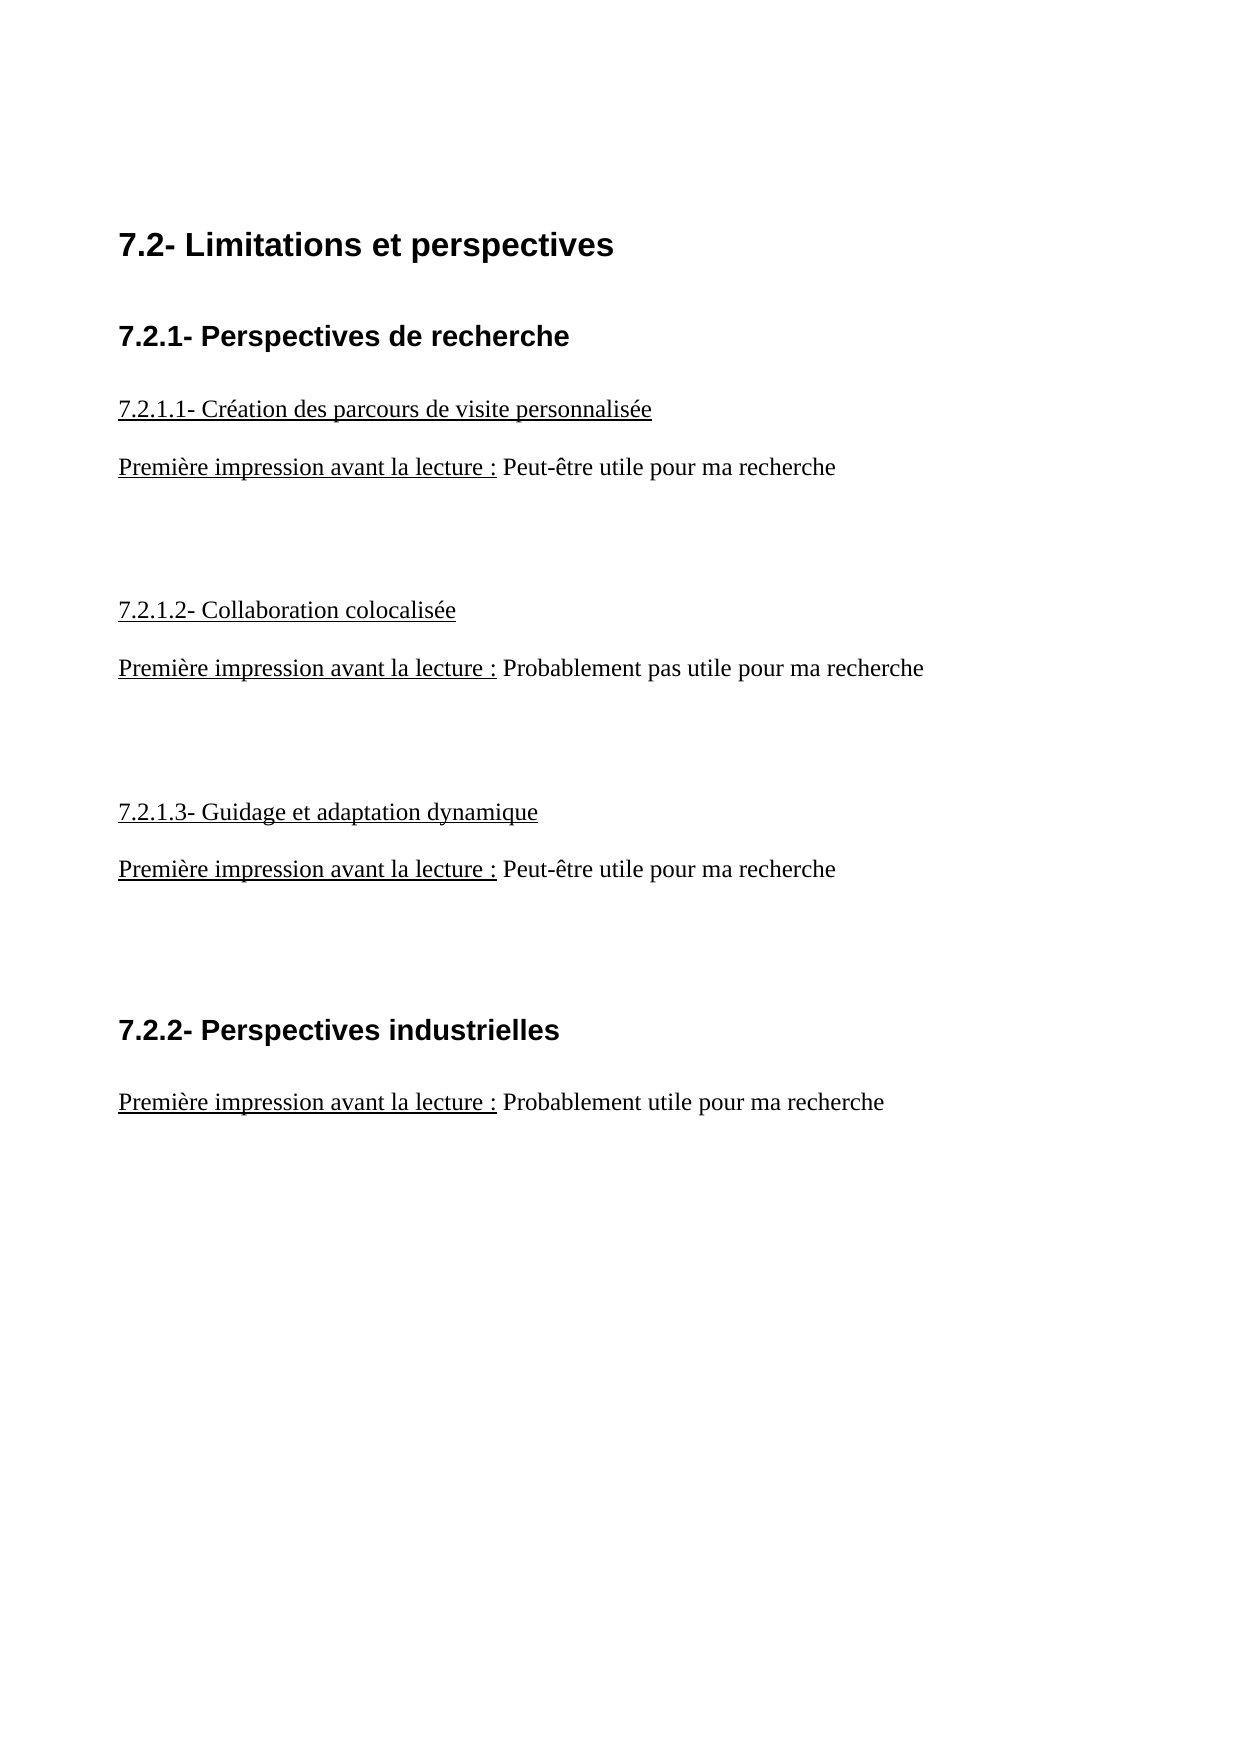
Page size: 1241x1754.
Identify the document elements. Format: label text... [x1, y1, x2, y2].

text Première impression avant la lecture : Peut-être utile pour ma recherche [118, 452, 1122, 481]
subtitle 7.2.1- Perspectives de recherche [118, 319, 1122, 353]
subtitle 7.2.2- Perspectives industrielles [118, 1013, 1122, 1046]
text Première impression avant la lecture : Probablement utile pour ma recherche [118, 1087, 1122, 1116]
text 7.2.1.2- Collaboration colocalisée [118, 596, 1122, 624]
text Première impression avant la lecture : Probablement pas utile pour ma recherche [118, 653, 1122, 682]
text 7.2.1.1- Création des parcours de visite personnalisée [118, 394, 1122, 423]
subtitle 7.2- Limitations et perspectives [118, 225, 1122, 264]
text Première impression avant la lecture : Peut-être utile pour ma recherche [118, 854, 1122, 883]
text 7.2.1.3- Guidage et adaptation dynamique [118, 797, 1122, 826]
